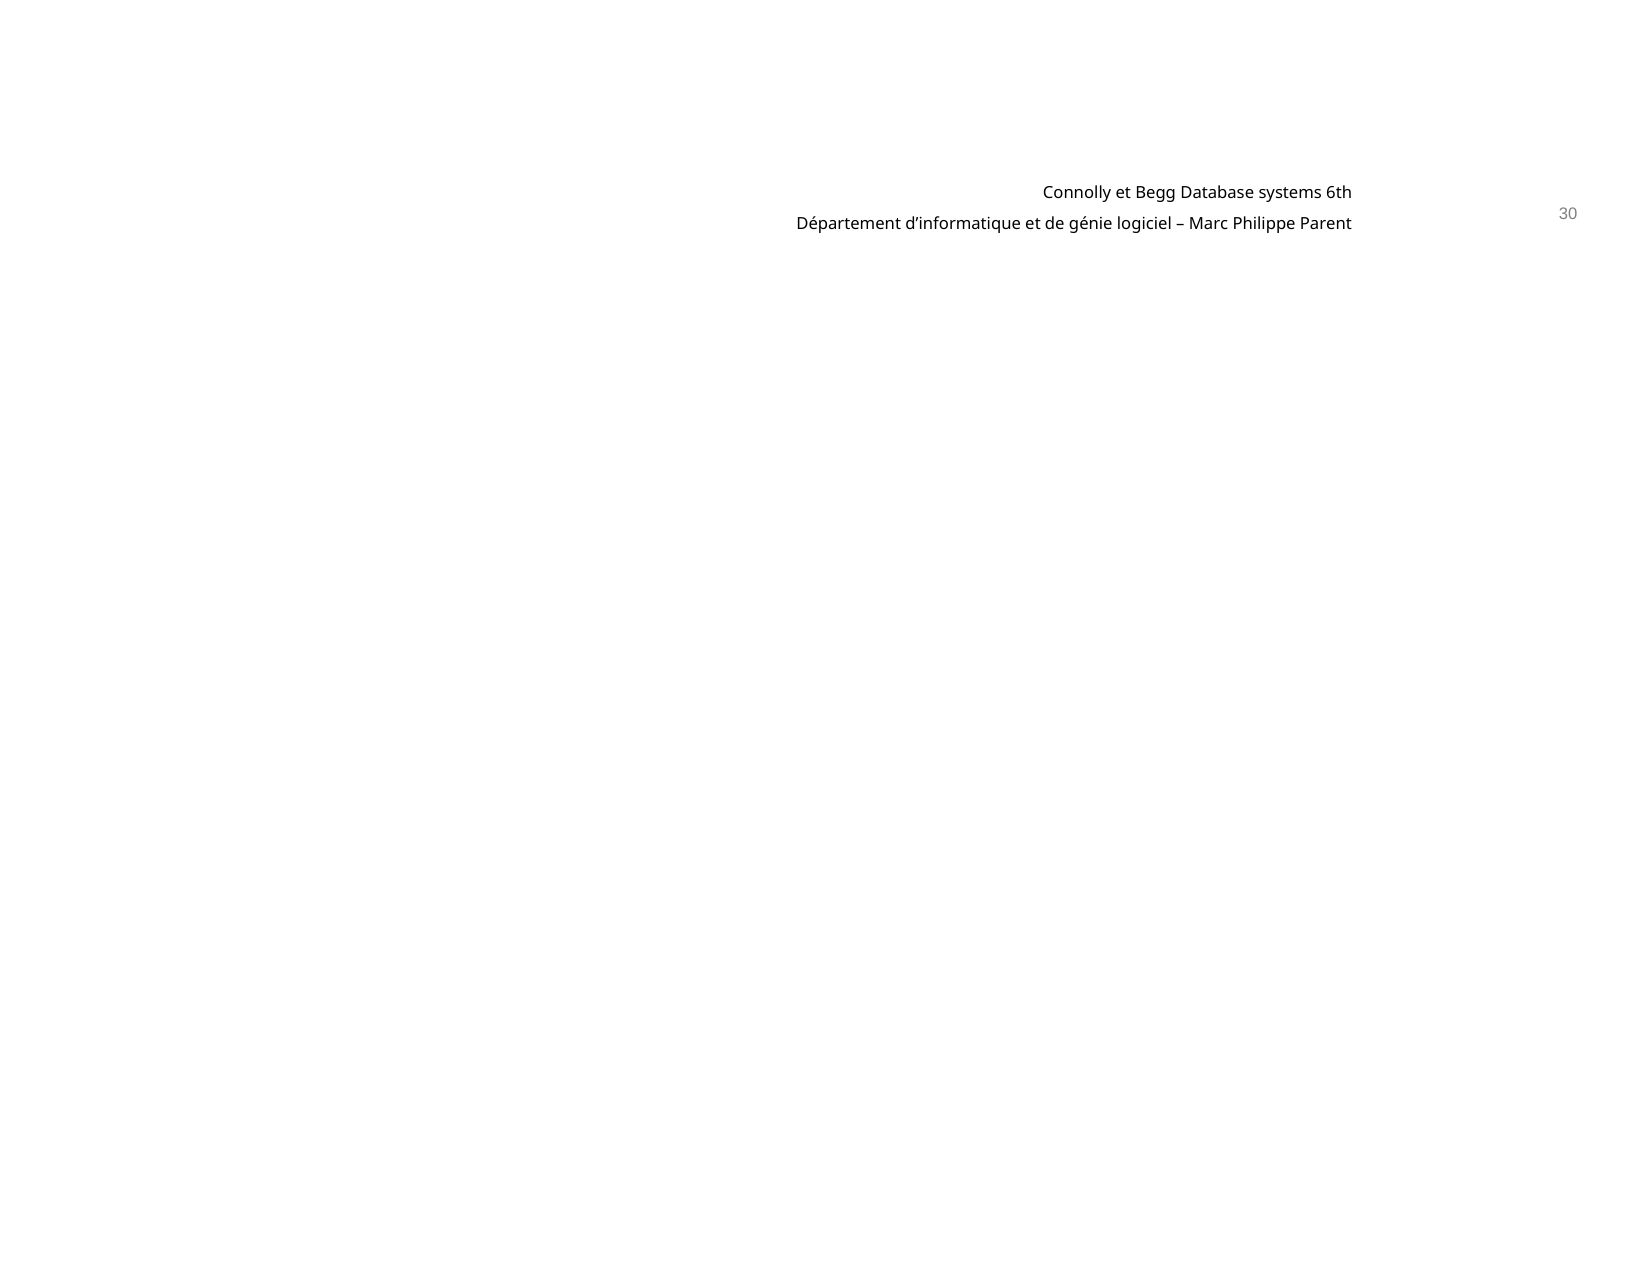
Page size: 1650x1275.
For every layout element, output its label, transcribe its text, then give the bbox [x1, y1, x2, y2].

table_header Connolly et Begg Database systems 6th [748, 180, 1450, 203]
table_cell Département d’informatique et de génie logiciel – Marc Philippe Parent [748, 203, 1450, 234]
table_header 30 [1450, 180, 1577, 223]
table_cell [1450, 223, 1577, 234]
